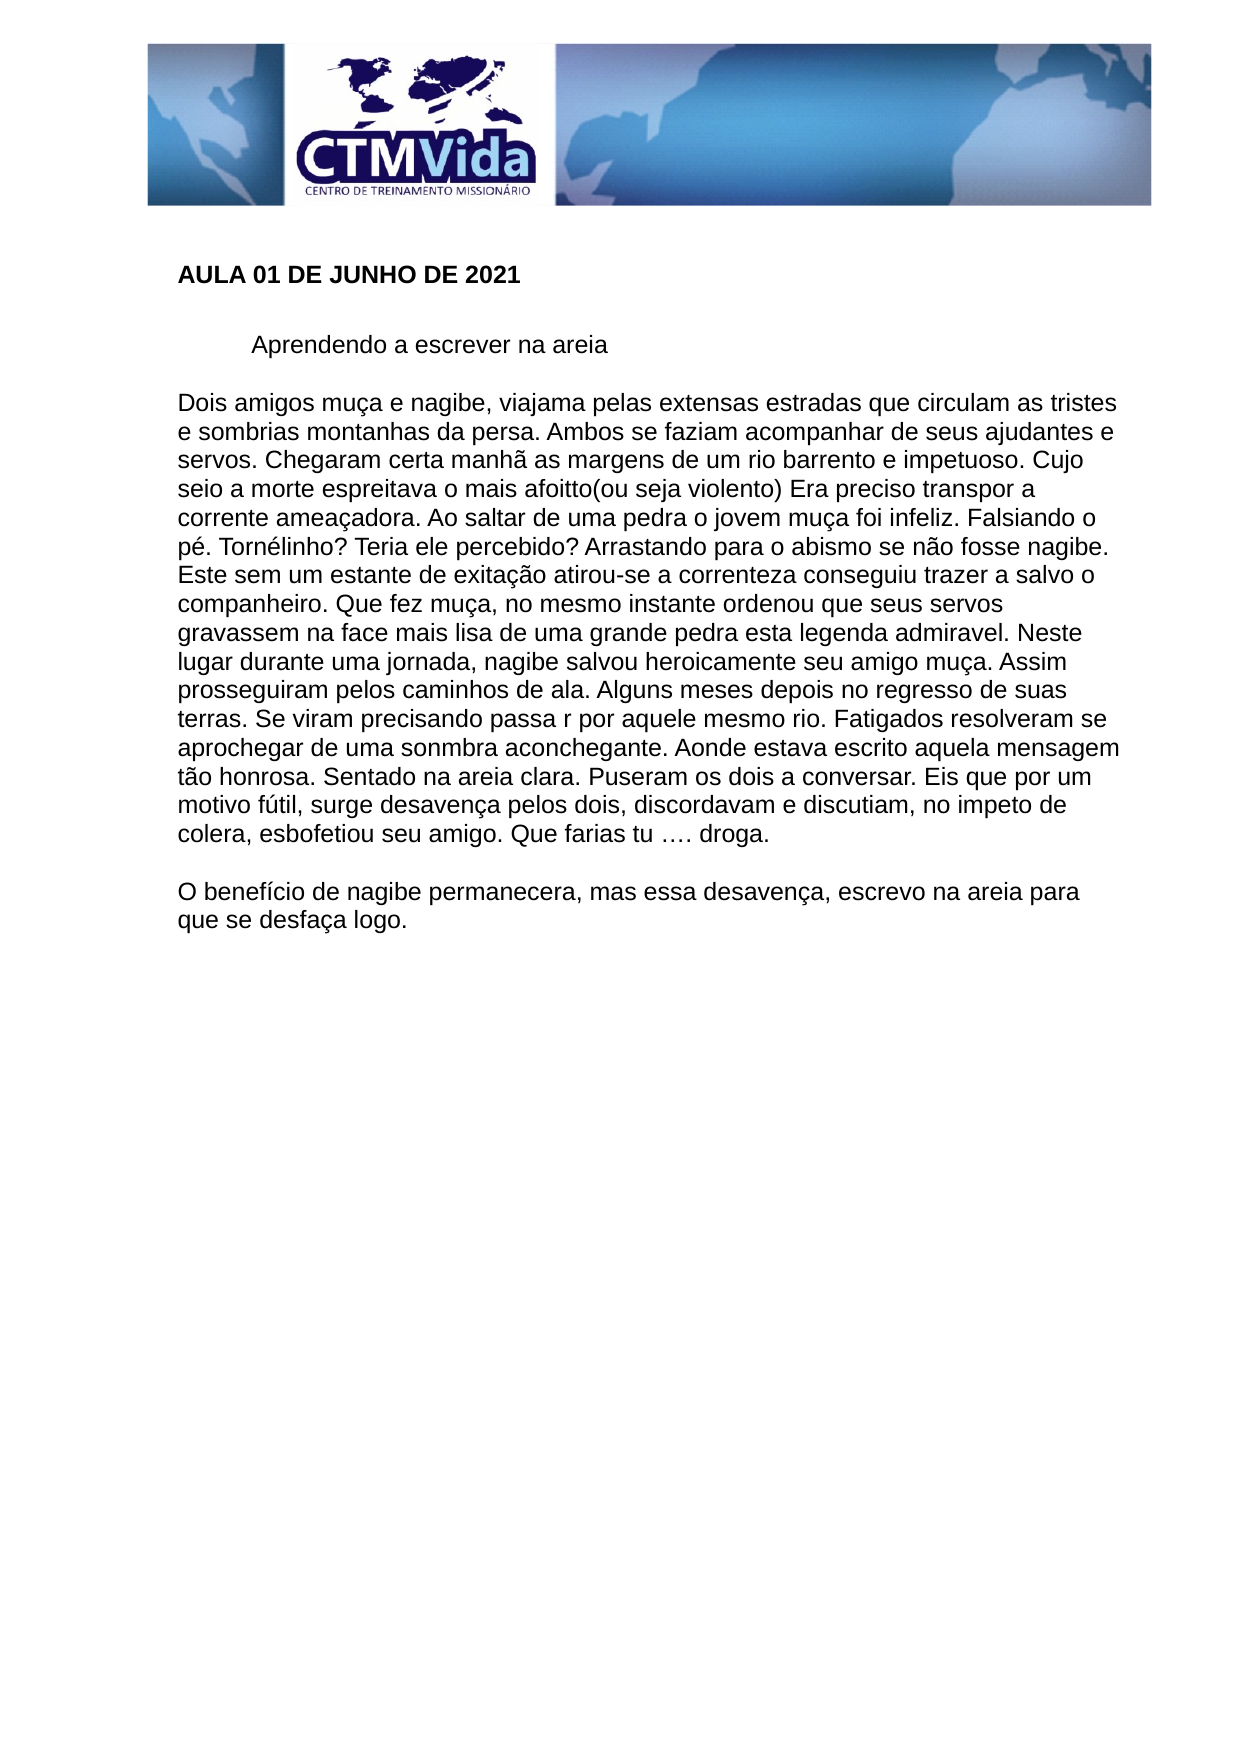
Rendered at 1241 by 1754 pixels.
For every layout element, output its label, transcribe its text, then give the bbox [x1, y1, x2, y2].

text O benefício de nagibe permanecera, mas essa desavença, escrevo na areia para que se desfaça logo. [177, 877, 1122, 934]
text Dois amigos muça e nagibe, viajama pelas extensas estradas que circulam as tristes e sombrias montanhas da persa. Ambos se faziam acompanhar de seus ajudantes e servos. Chegaram certa manhã as margens de um rio barrento e impetuoso. Cujo seio a morte espreitava o mais afoitto(ou seja violento) Era preciso transpor a corrente ameaçadora. Ao saltar de uma pedra o jovem muça foi infeliz. Falsiando o pé. Tornélinho? Teria ele percebido? Arrastando para o abismo se não fosse nagibe. Este sem um estante de exitação atirou-se a correnteza conseguiu trazer a salvo o companheiro. Que fez muça, no mesmo instante ordenou que seus servos gravassem na face mais lisa de uma grande pedra esta legenda admiravel. Neste lugar durante uma jornada, nagibe salvou heroicamente seu amigo muça. Assim prosseguiram pelos caminhos de ala. Alguns meses depois no regresso de suas terras. Se viram precisando passa r por aquele mesmo rio. Fatigados resolveram se aprochegar de uma sonmbra aconchegante. Aonde estava escrito aquela mensagem tão honrosa. Sentado na areia clara. Puseram os dois a conversar. Eis que por um motivo fútil, surge desavença pelos dois, discordavam e discutiam, no impeto de colera, esbofetiou seu amigo. Que farias tu …. droga. [177, 388, 1122, 848]
text Aprendendo a escrever na areia [177, 330, 1122, 359]
subtitle Aula 01 de junho de 2021 [177, 260, 1122, 289]
picture [147, 43, 1152, 206]
